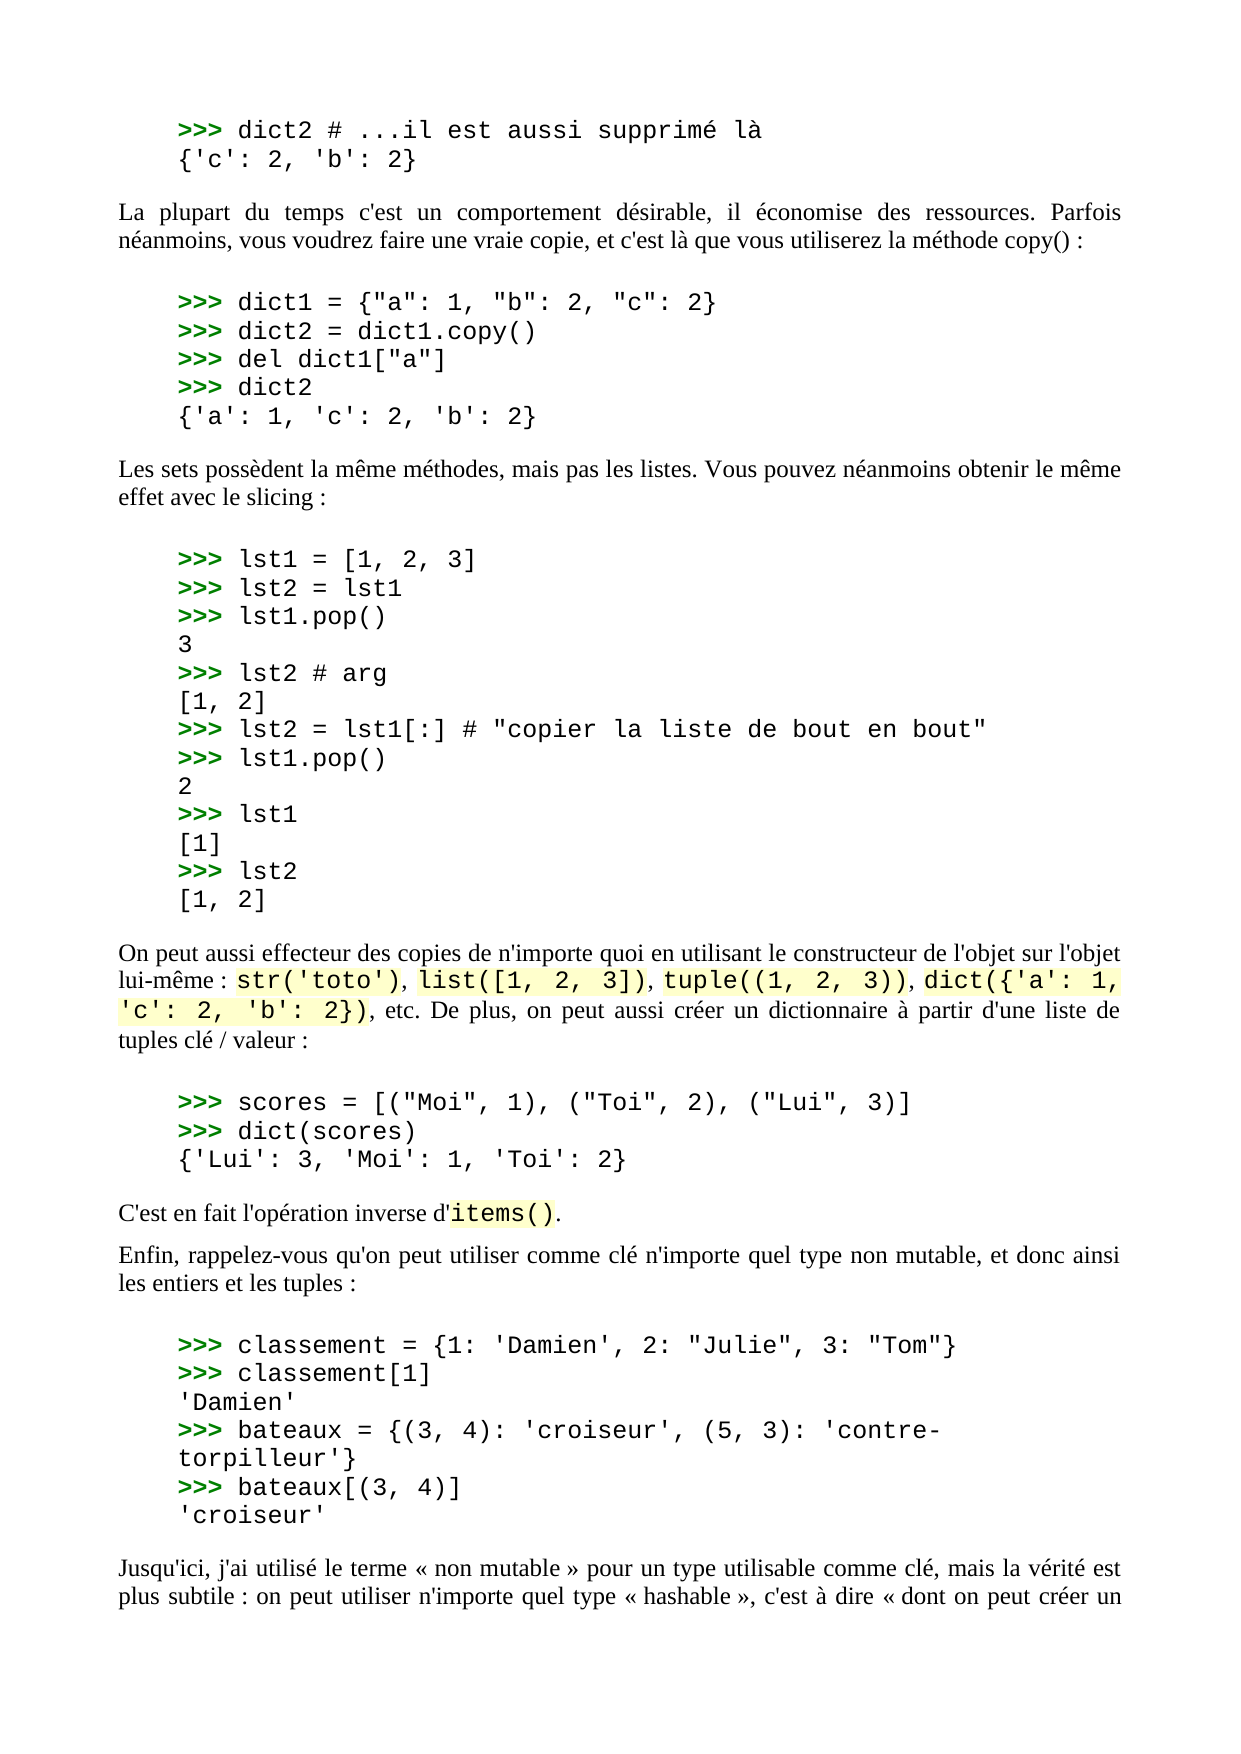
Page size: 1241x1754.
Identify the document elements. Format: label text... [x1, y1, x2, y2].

text Enfin, rappelez-vous qu'on peut utiliser comme clé n'importe quel type non mutable, et donc ainsi les entiers et les tuples : [118, 1241, 1122, 1296]
text >>> dict2 # ...il est aussi supprimé là {'c': 2, 'b': 2} [177, 118, 1122, 175]
text On peut aussi effecteur des copies de n'importe quoi en utilisant le constructeur de l'objet sur l'objet lui-même : str('toto'), list([1, 2, 3]), tuple((1, 2, 3)), dict({'a': 1, 'c': 2, 'b': 2}), etc. De plus, on peut aussi créer un dictionnaire à partir d'une liste de tuples clé / valeur : [118, 939, 1122, 1054]
text >>> scores = [("Moi", 1), ("Toi", 2), ("Lui", 3)] >>> dict(scores) {'Lui': 3, 'Moi': 1, 'Toi': 2} [177, 1090, 1122, 1175]
text Jusqu'ici, j'ai utilisé le terme « non mutable » pour un type utilisable comme clé, mais la vérité est plus subtile : on peut utiliser n'importe quel type « hashable », c'est à dire « dont on peut créer un [118, 1554, 1122, 1610]
text >>> classement = {1: 'Damien', 2: "Julie", 3: "Tom"} >>> classement[1] 'Damien' >>> bateaux = {(3, 4): 'croiseur', (5, 3): 'contre-torpilleur'} >>> bateaux[(3, 4)] 'croiseur' [177, 1332, 1122, 1531]
text >>> lst1 = [1, 2, 3] >>> lst2 = lst1 >>> lst1.pop() 3 >>> lst2 # arg [1, 2] >>> lst2 = lst1[:] # "copier la liste de bout en bout" >>> lst1.pop() 2 >>> lst1 [1] >>> lst2 [1, 2] [177, 547, 1122, 915]
text >>> dict1 = {"a": 1, "b": 2, "c": 2} >>> dict2 = dict1.copy() >>> del dict1["a"] >>> dict2 {'a': 1, 'c': 2, 'b': 2} [177, 290, 1122, 432]
text La plupart du temps c'est un comportement désirable, il économise des ressources. Parfois néanmoins, vous voudrez faire une vraie copie, et c'est là que vous utiliserez la méthode copy() : [118, 198, 1122, 254]
text C'est en fait l'opération inverse d'items(). [118, 1199, 1122, 1228]
text Les sets possèdent la même méthodes, mais pas les listes. Vous pouvez néanmoins obtenir le même effet avec le slicing : [118, 455, 1122, 511]
